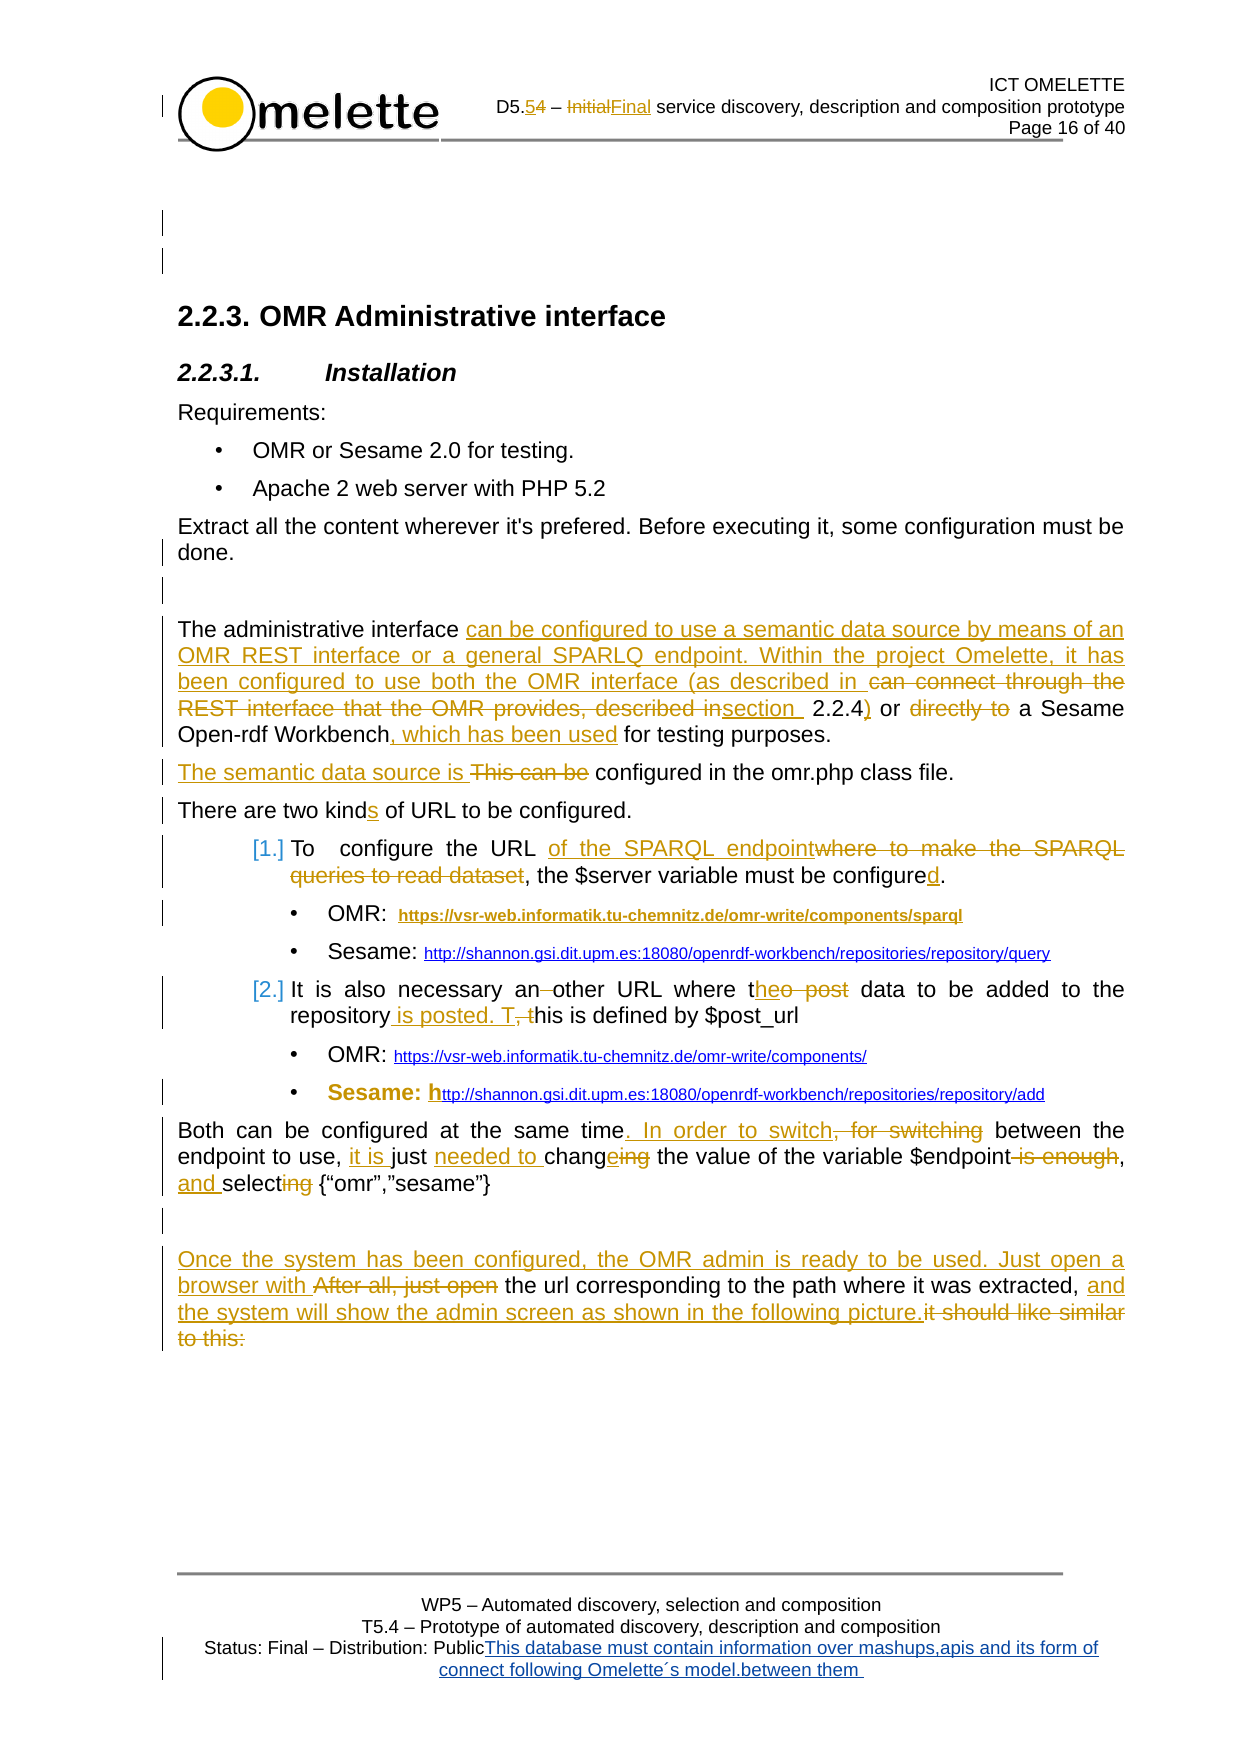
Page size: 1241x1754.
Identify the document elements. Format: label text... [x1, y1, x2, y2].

list Apache 2 web server with PHP 5.2 [215, 475, 1125, 501]
text Extract all the content wherever it's prefered. Before executing it, some configuration must be done. [177, 513, 1125, 604]
list To configure the URL of the SPARQL endpoint, the $server variable must be configured. [252, 835, 1125, 888]
text The semantic data source is configured in the omr.php class file. [177, 759, 1125, 785]
text Once the system has been configured, the OMR admin is ready to be used. Just open a browser with the url corresponding to the path where it was extracted, and the system will show the admin screen as shown in the following picture. [177, 1246, 1125, 1269]
list OMR: https://vsr-web.informatik.tu-chemnitz.de/omr-write/components/sparql [290, 900, 1125, 926]
list It is also necessary another URL where the data to be added to the repository is posted. This is defined by $post_url [252, 976, 1125, 1029]
text Requirements: [177, 398, 1125, 425]
picture [178, 76, 439, 152]
list OMR: https://vsr-web.informatik.tu-chemnitz.de/omr-write/components/ [290, 1041, 1125, 1067]
subtitle OMR Administrative interface [177, 299, 1125, 333]
text Once the system has been configured, the OMR admin is ready to be used. Just open a browser with the url corresponding to the path where it was extracted, and the system will show the admin screen as shown in the following picture. [177, 1270, 1125, 1351]
text There are two kinds of URL to be configured. [177, 797, 1125, 823]
text The administrative interface can be configured to use a semantic data source by means of an OMR REST interface or a general SPARLQ endpoint. Within the project Omelette, it has been configured to use both the OMR interface (as described in section 2.2.4) or a Sesame Open-rdf Workbench, which has been used for testing purposes. [177, 616, 1125, 665]
text Both can be configured at the same time. In order to switch between the endpoint to use, it is just needed to change the value of the variable $endpoint, and select {“omr”,”sesame”} [177, 1117, 1125, 1196]
list Sesame: http://shannon.gsi.dit.upm.es:18080/openrdf-workbench/repositories/repository/add [290, 1079, 1125, 1105]
text The administrative interface can be configured to use a semantic data source by means of an OMR REST interface or a general SPARLQ endpoint. Within the project Omelette, it has been configured to use both the OMR interface (as described in section 2.2.4) or a Sesame Open-rdf Workbench, which has been used for testing purposes. [177, 666, 1125, 747]
list OMR or Sesame 2.0 for testing. [215, 437, 1125, 463]
list Sesame: http://shannon.gsi.dit.upm.es:18080/openrdf-workbench/repositories/repository/query [290, 938, 1125, 964]
subtitle Installation [177, 358, 1125, 387]
